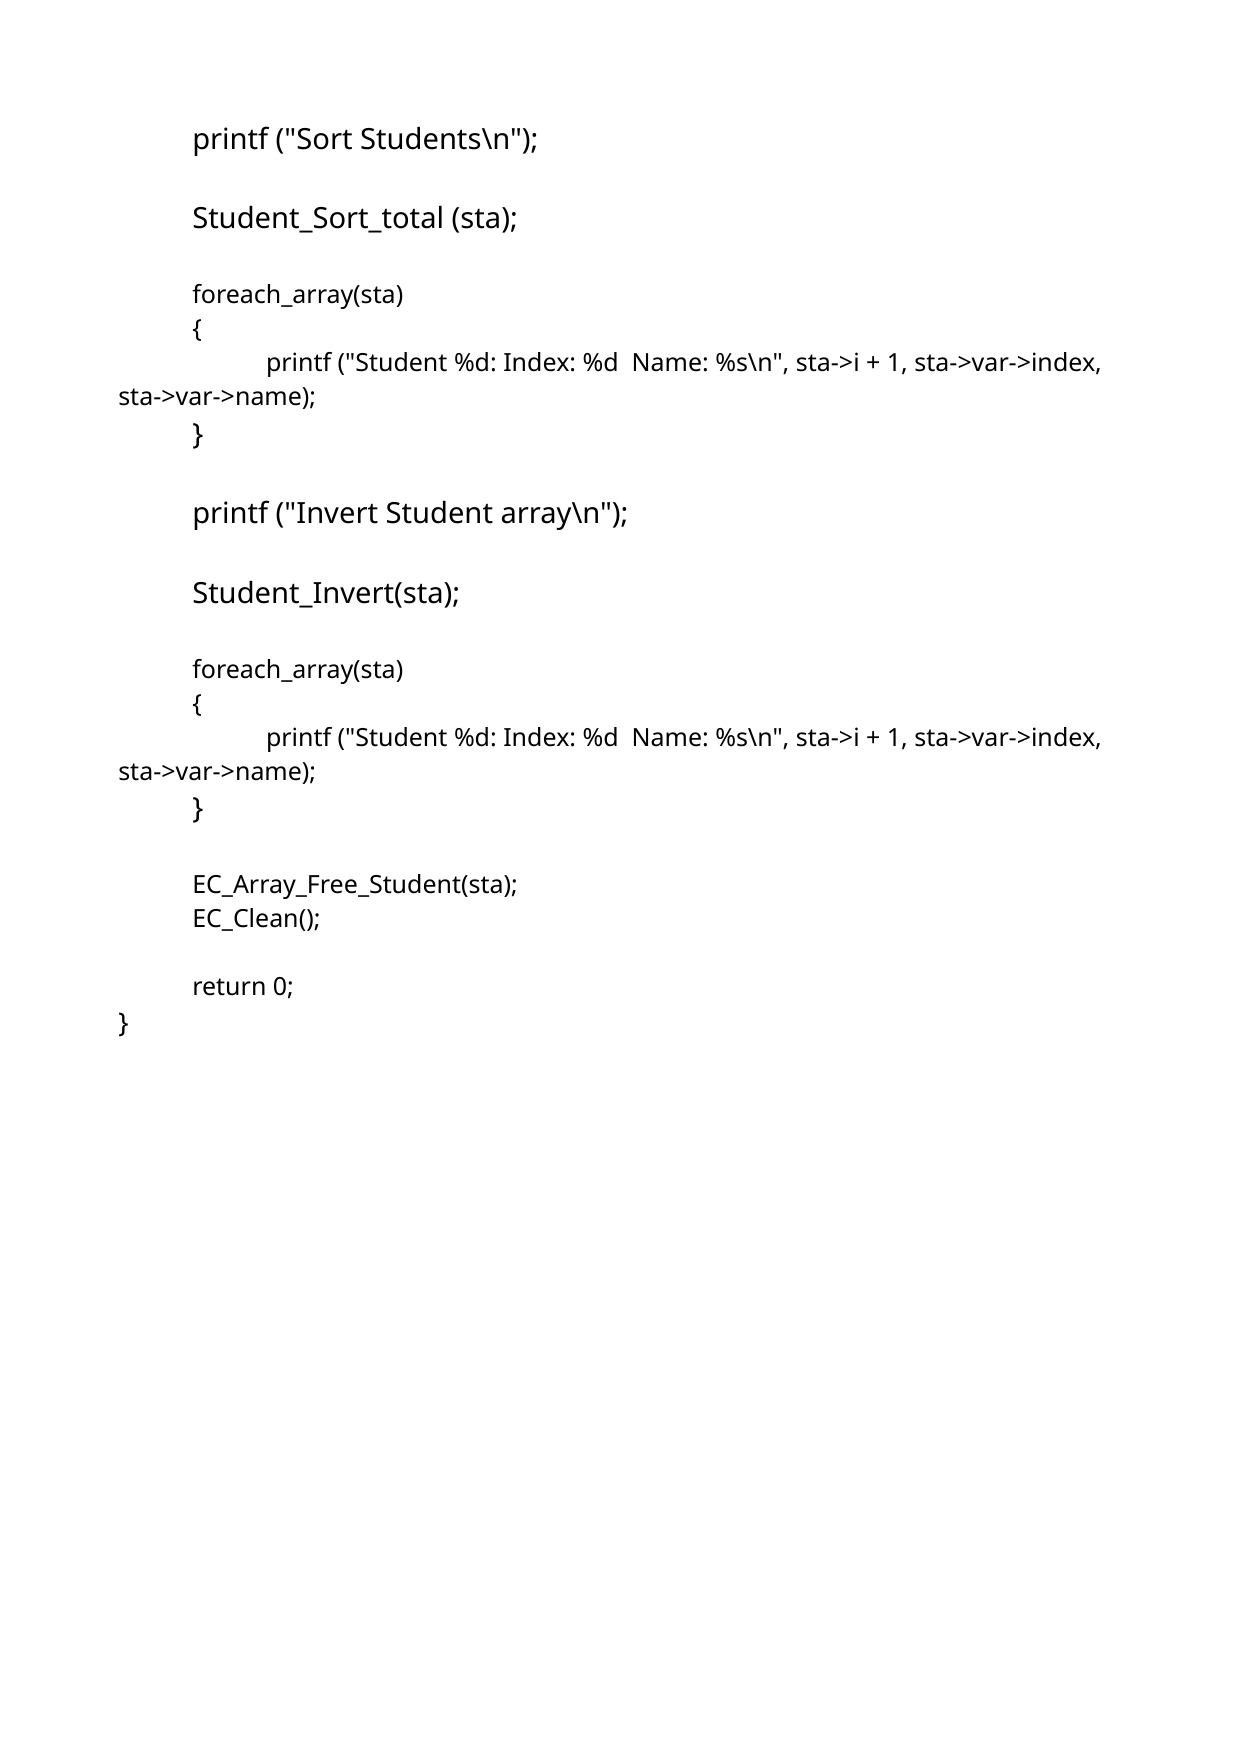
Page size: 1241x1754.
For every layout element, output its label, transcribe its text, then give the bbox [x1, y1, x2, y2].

text } [118, 1003, 1122, 1040]
text printf ("Sort Students\n"); [118, 118, 1122, 158]
text Student_Invert(sta); [118, 572, 1122, 612]
text EC_Array_Free_Student(sta); [118, 867, 1122, 901]
text Student_Sort_total (sta); [118, 197, 1122, 237]
text printf ("Student %d: Index: %d Name: %s\n", sta->i + 1, sta->var->index, sta->var->name); [118, 345, 1122, 413]
text foreach_array(sta) [118, 277, 1122, 311]
text EC_Clean(); [118, 901, 1122, 935]
text printf ("Invert Student array\n"); [118, 492, 1122, 532]
text return 0; [118, 969, 1122, 1003]
text foreach_array(sta) [118, 651, 1122, 685]
text } [118, 413, 1122, 453]
text } [118, 787, 1122, 827]
text printf ("Student %d: Index: %d Name: %s\n", sta->i + 1, sta->var->index, sta->var->name); [118, 719, 1122, 787]
text { [118, 685, 1122, 719]
text { [118, 311, 1122, 345]
